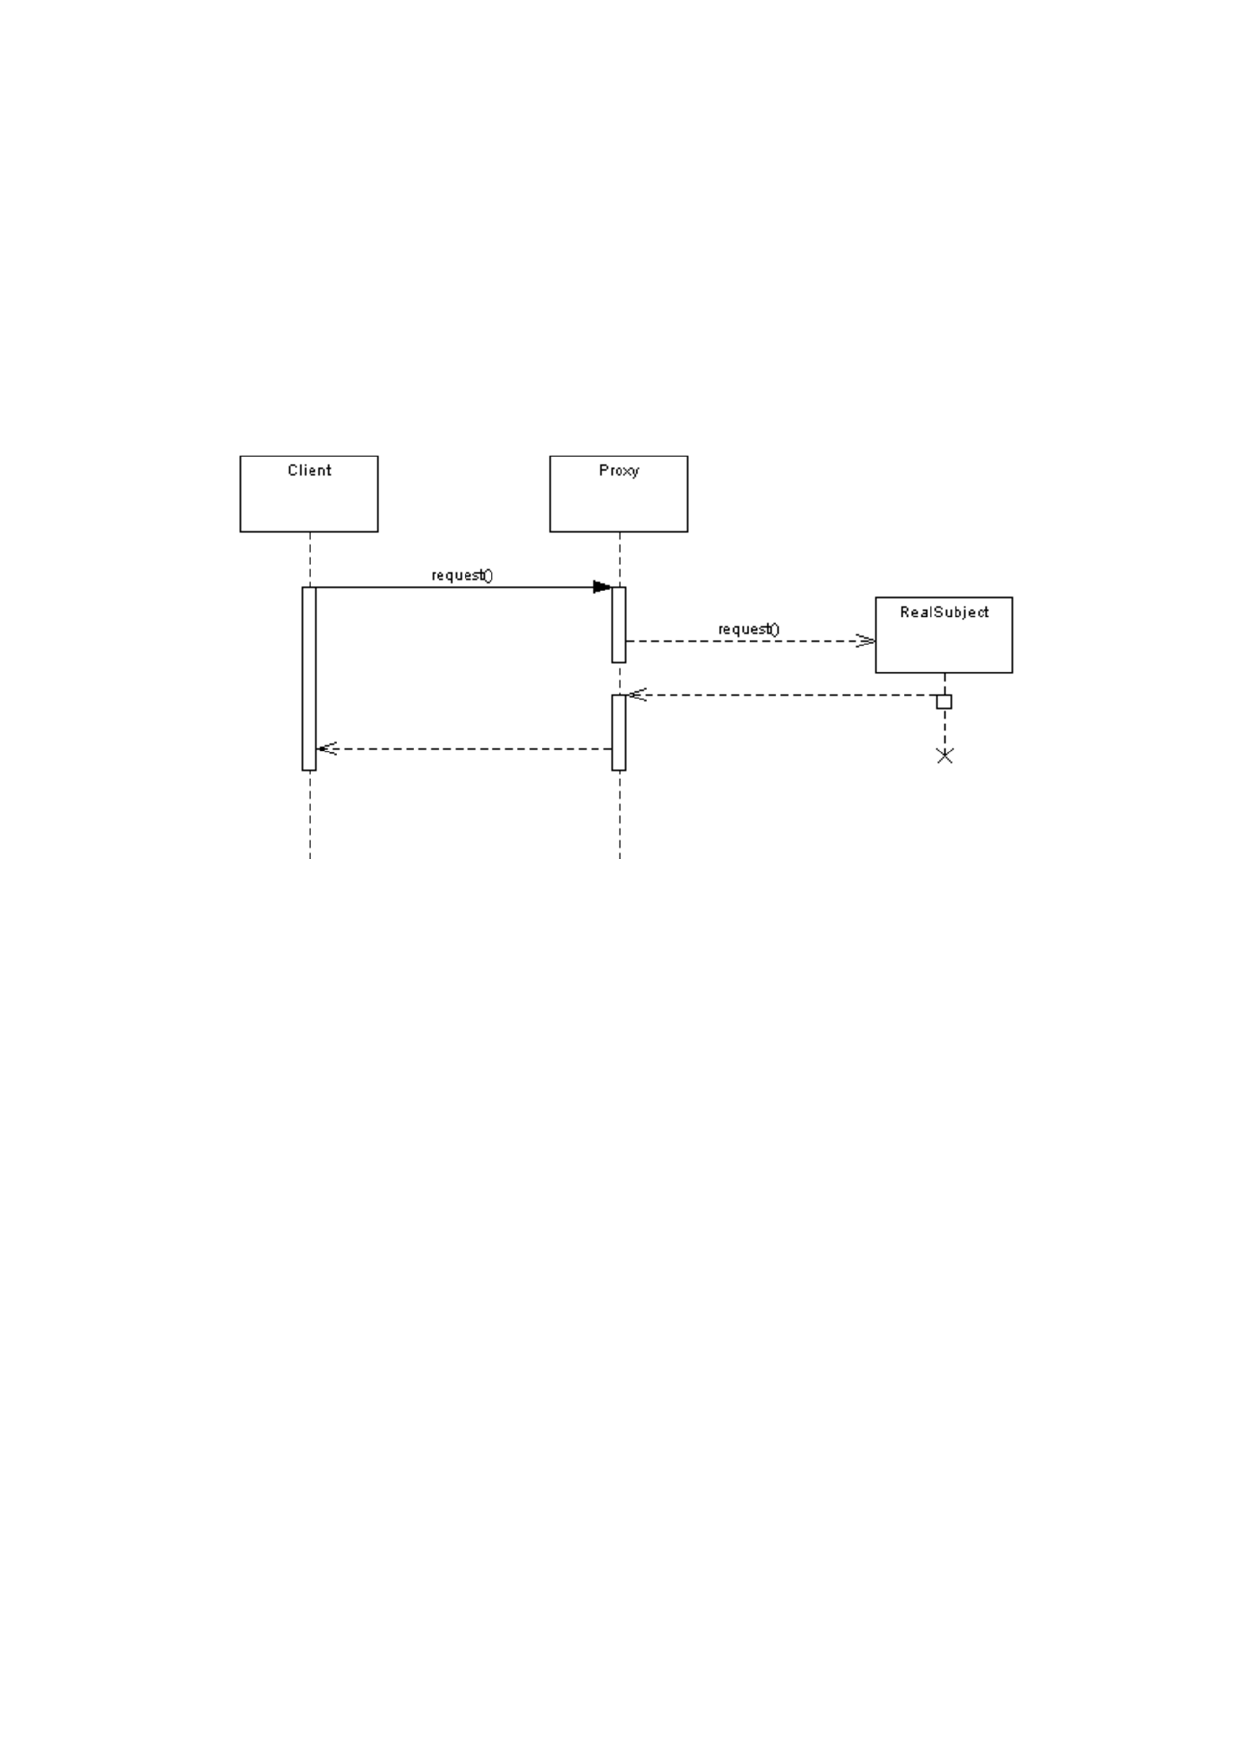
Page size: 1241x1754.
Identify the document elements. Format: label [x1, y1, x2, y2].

picture [181, 431, 1059, 859]
